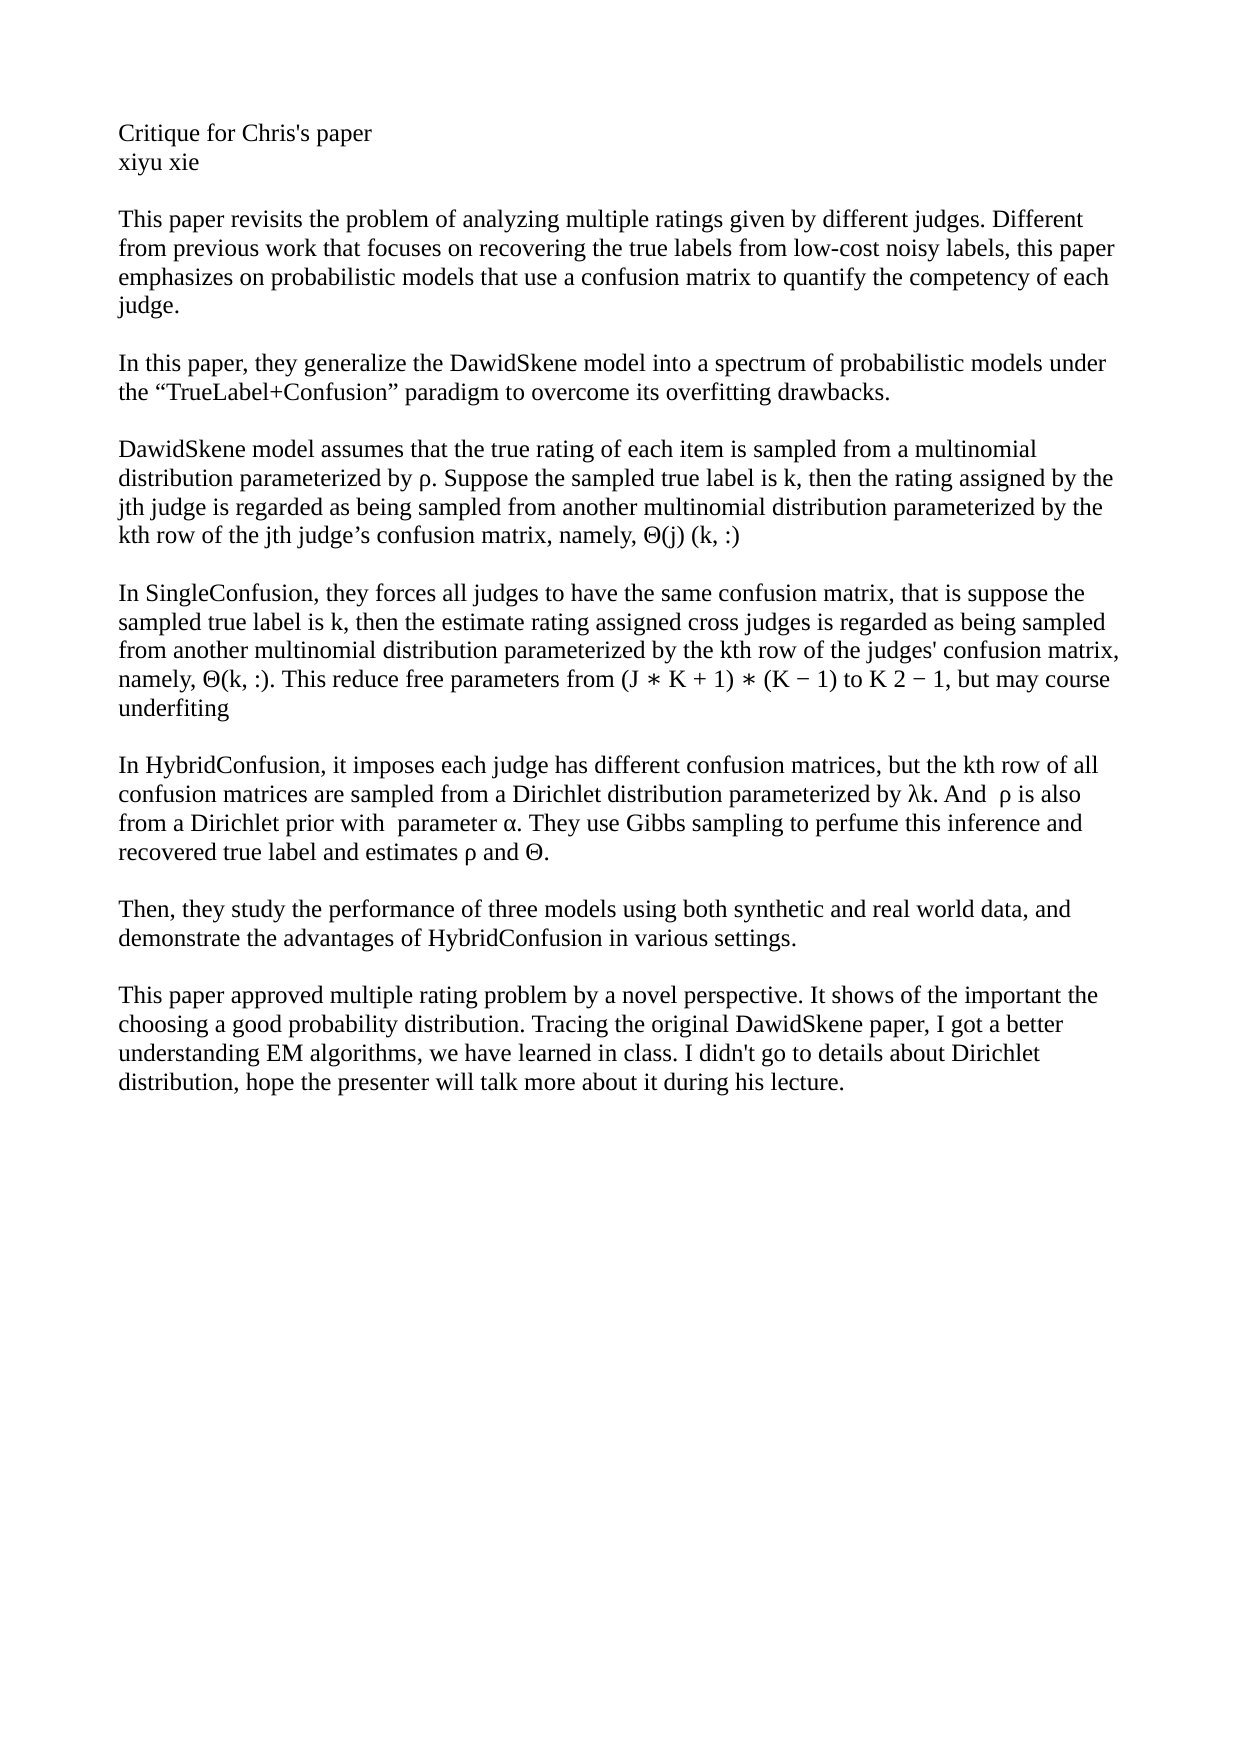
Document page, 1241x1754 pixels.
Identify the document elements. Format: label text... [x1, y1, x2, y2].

text xiyu xie [118, 147, 1122, 176]
text In HybridConfusion, it imposes each judge has different confusion matrices, but the kth row of all confusion matrices are sampled from a Dirichlet distribution parameterized by λk. And ρ is also from a Dirichlet prior with parameter α. They use Gibbs sampling to perfume this inference and recovered true label and estimates ρ and Θ. [118, 751, 1122, 866]
text emphasizes on probabilistic models that use a confusion matrix to quantify the competency of each judge. [118, 262, 1122, 319]
text DawidSkene model assumes that the true rating of each item is sampled from a multinomial distribution parameterized by ρ. Suppose the sampled true label is k, then the rating assigned by the jth judge is regarded as being sampled from another multinomial distribution parameterized by the kth row of the jth judge’s confusion matrix, namely, Θ(j) (k, :) [118, 434, 1122, 549]
text Critique for Chris's paper [118, 118, 1122, 147]
text Then, they study the performance of three models using both synthetic and real world data, and demonstrate the advantages of HybridConfusion in various settings. [118, 894, 1122, 952]
text In this paper, they generalize the DawidSkene model into a spectrum of probabilistic models under the “TrueLabel+Confusion” paradigm to overcome its overfitting drawbacks. [118, 348, 1122, 406]
text This paper revisits the problem of analyzing multiple ratings given by different judges. Different from previous work that focuses on recovering the true labels from low-cost noisy labels, this paper [118, 204, 1122, 262]
text This paper approved multiple rating problem by a novel perspective. It shows of the important the choosing a good probability distribution. Tracing the original DawidSkene paper, I got a better understanding EM algorithms, we have learned in class. I didn't go to details about Dirichlet distribution, hope the presenter will talk more about it during his lecture. [118, 981, 1122, 1096]
text In SingleConfusion, they forces all judges to have the same confusion matrix, that is suppose the sampled true label is k, then the estimate rating assigned cross judges is regarded as being sampled from another multinomial distribution parameterized by the kth row of the judges' confusion matrix, namely, Θ(k, :). This reduce free parameters from (J ∗ K + 1) ∗ (K − 1) to K 2 − 1, but may course underfiting [118, 578, 1122, 722]
